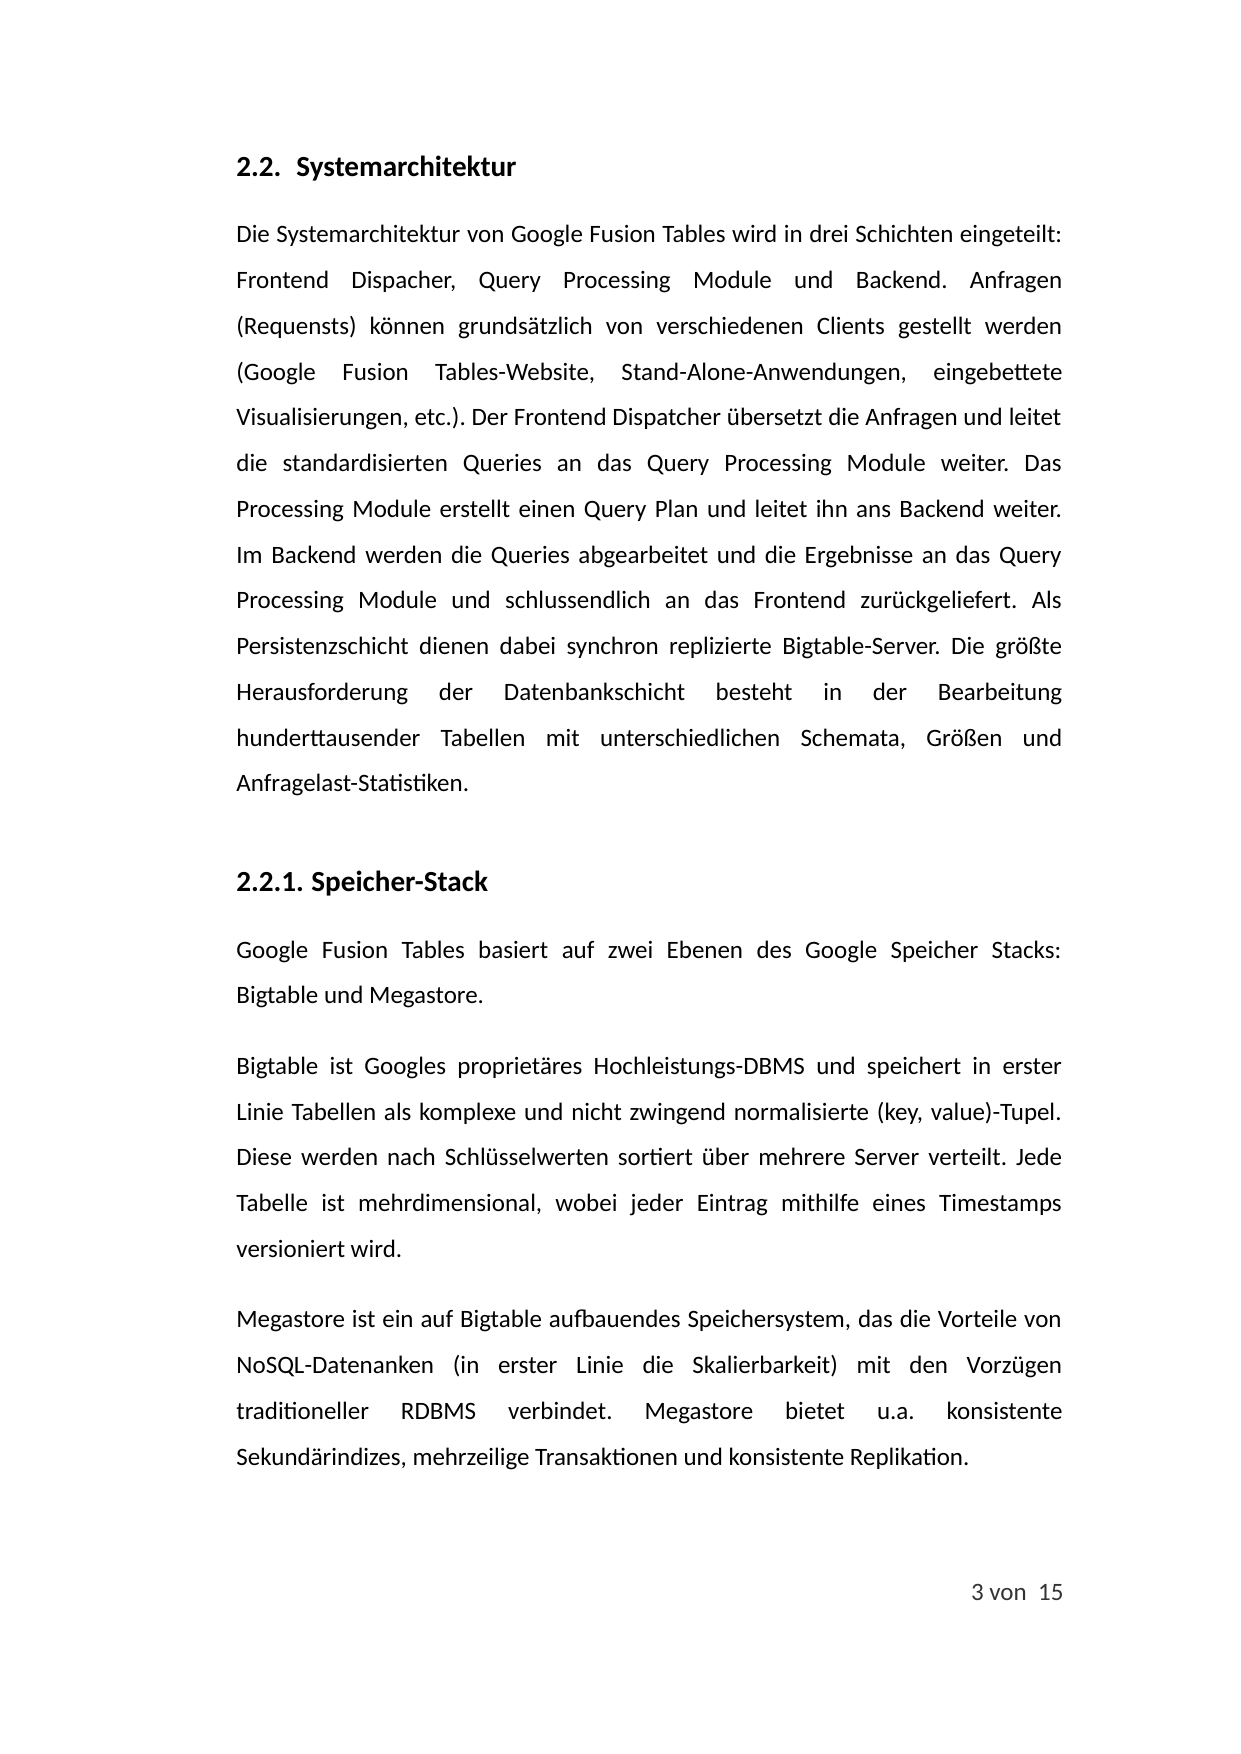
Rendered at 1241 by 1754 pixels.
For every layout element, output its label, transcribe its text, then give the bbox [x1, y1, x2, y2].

text Die Systemarchitektur von Google Fusion Tables wird in drei Schichten eingeteilt: Frontend Dispacher, Query Processing Module und Backend. Anfragen (Requensts) können grundsätzlich von verschiedenen Clients gestellt werden (Google Fusion Tables-Website, Stand-Alone-Anwendungen, eingebettete Visualisierungen, etc.). Der Frontend Dispatcher übersetzt die Anfragen und leitet die standardisierten Queries an das Query Processing Module weiter. Das Processing Module erstellt einen Query Plan und leitet ihn ans Backend weiter. Im Backend werden die Queries abgearbeitet und die Ergebnisse an das Query Processing Module und schlussendlich an das Frontend zurückgeliefert. Als Persistenzschicht dienen dabei synchron replizierte Bigtable-Server. Die größte Herausforderung der Datenbankschicht besteht in der Bearbeitung hunderttausender Tabellen mit unterschiedlichen Schemata, Größen und Anfragelast-Statistiken. [236, 219, 1063, 798]
text Megastore ist ein auf Bigtable aufbauendes Speichersystem, das die Vorteile von NoSQL-Datenanken (in erster Linie die Skalierbarkeit) mit den Vorzügen traditioneller RDBMS verbindet. Megastore bietet u.a. konsistente Sekundärindizes, mehrzeilige Transaktionen und konsistente Replikation. [236, 1303, 1063, 1471]
text Bigtable ist Googles proprietäres Hochleistungs-DBMS und speichert in erster Linie Tabellen als komplexe und nicht zwingend normalisierte (key, value)-Tupel. Diese werden nach Schlüsselwerten sortiert über mehrere Server verteilt. Jede Tabelle ist mehrdimensional, wobei jeder Eintrag mithilfe eines Timestamps versioniert wird. [236, 1050, 1063, 1263]
subtitle Speicher-Stack [236, 863, 1063, 898]
subtitle Systemarchitektur [236, 148, 1063, 183]
text Google Fusion Tables basiert auf zwei Ebenen des Google Speicher Stacks: Bigtable und Megastore. [236, 934, 1063, 1010]
